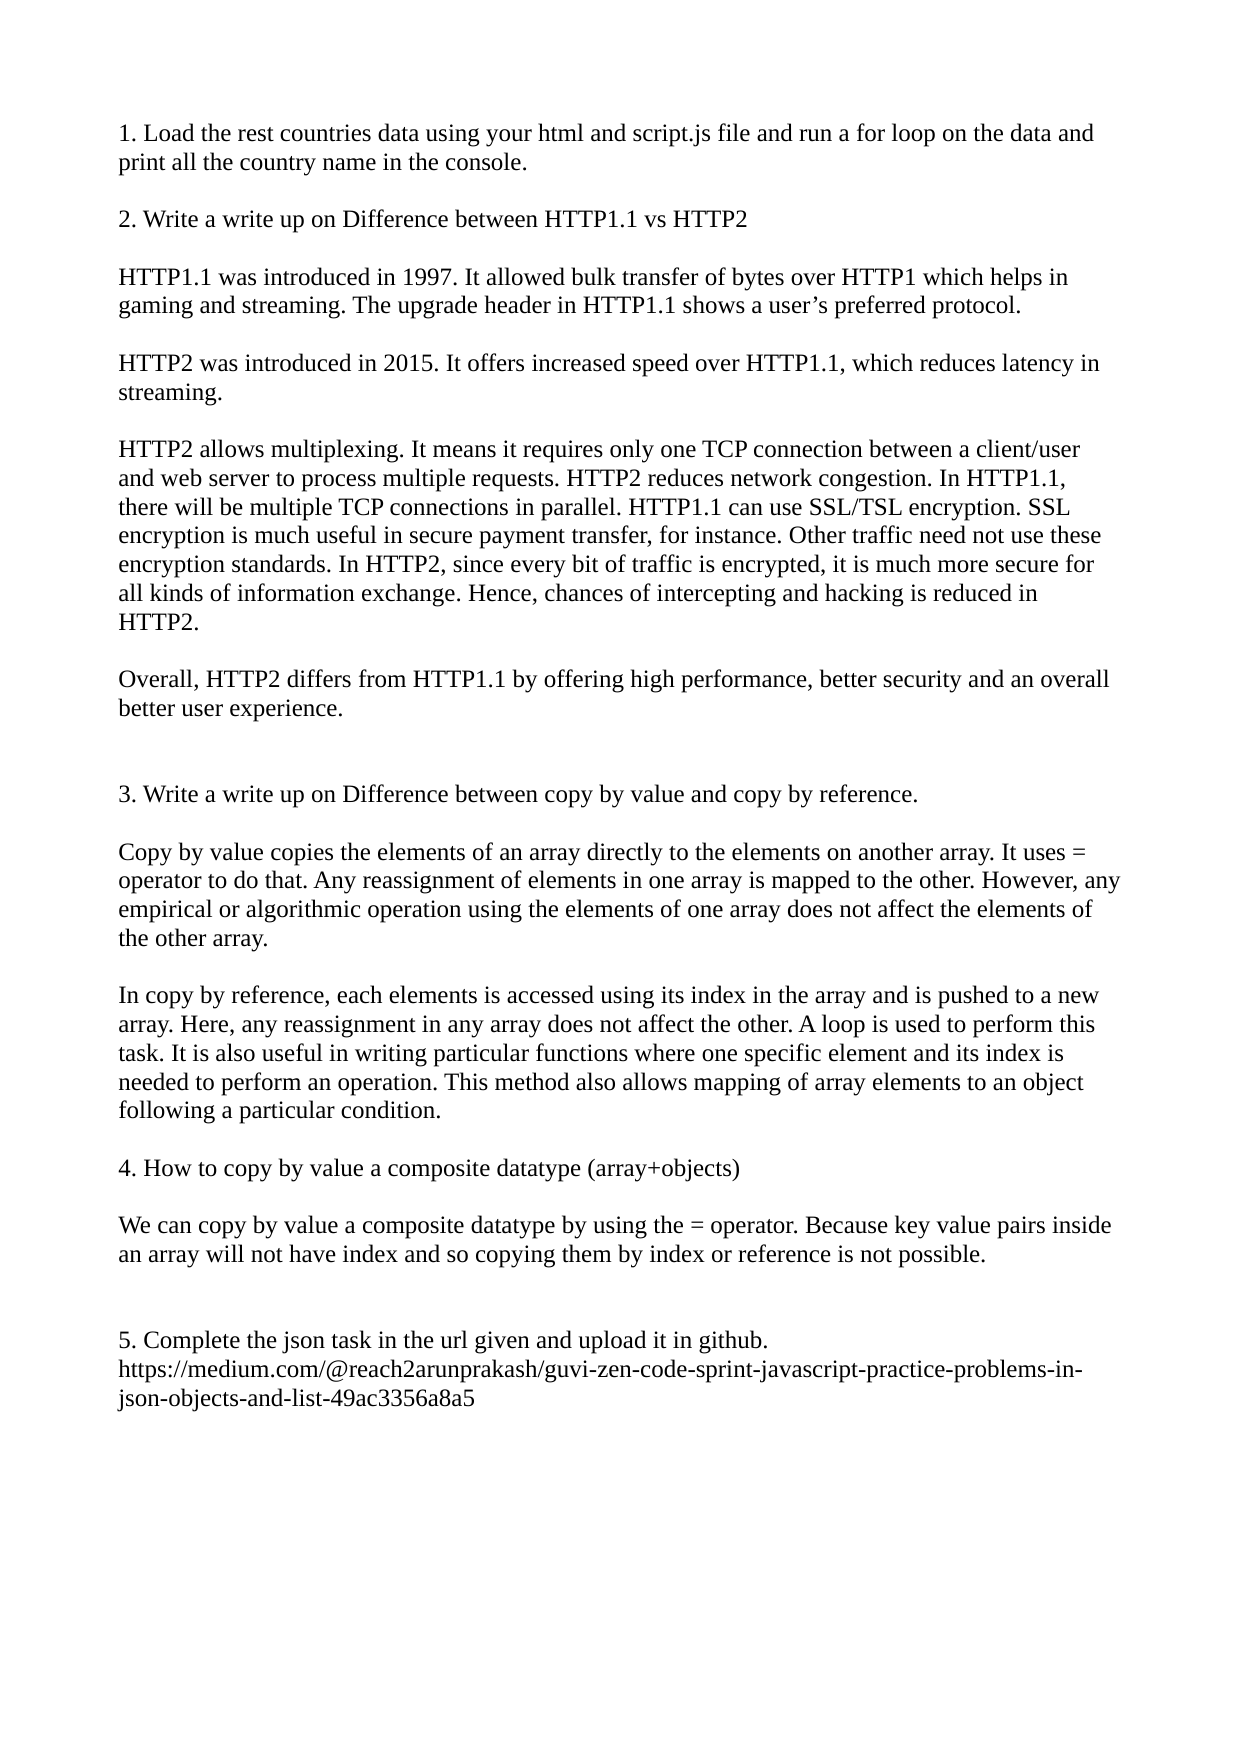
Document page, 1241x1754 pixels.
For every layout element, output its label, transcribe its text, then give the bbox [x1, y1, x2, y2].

text Overall, HTTP2 differs from HTTP1.1 by offering high performance, better security and an overall better user experience. [118, 664, 1122, 722]
text 5. Complete the json task in the url given and upload it in github. https://medium.com/@reach2arunprakash/guvi-zen-code-sprint-javascript-practice-problems-in-json-objects-and-list-49ac3356a8a5 [118, 1326, 1122, 1412]
text We can copy by value a composite datatype by using the = operator. Because key value pairs inside an array will not have index and so copying them by index or reference is not possible. [118, 1211, 1122, 1268]
text HTTP1.1 was introduced in 1997. It allowed bulk transfer of bytes over HTTP1 which helps in gaming and streaming. The upgrade header in HTTP1.1 shows a user’s preferred protocol. [118, 262, 1122, 319]
text HTTP2 allows multiplexing. It means it requires only one TCP connection between a client/user and web server to process multiple requests. HTTP2 reduces network congestion. In HTTP1.1, there will be multiple TCP connections in parallel. HTTP1.1 can use SSL/TSL encryption. SSL encryption is much useful in secure payment transfer, for instance. Other traffic need not use these encryption standards. In HTTP2, since every bit of traffic is encrypted, it is much more secure for all kinds of information exchange. Hence, chances of intercepting and hacking is reduced in HTTP2. [118, 434, 1122, 636]
text In copy by reference, each elements is accessed using its index in the array and is pushed to a new array. Here, any reassignment in any array does not affect the other. A loop is used to perform this task. It is also useful in writing particular functions where one specific element and its index is needed to perform an operation. This method also allows mapping of array elements to an object following a particular condition. [118, 981, 1122, 1124]
text 1. Load the rest countries data using your html and script.js file and run a for loop on the data and print all the country name in the console. [118, 118, 1122, 176]
text Copy by value copies the elements of an array directly to the elements on another array. It uses = operator to do that. Any reassignment of elements in one array is mapped to the other. However, any empirical or algorithmic operation using the elements of one array does not affect the elements of the other array. [118, 837, 1122, 952]
text 3. Write a write up on Difference between copy by value and copy by reference. [118, 779, 1122, 808]
text 2. Write a write up on Difference between HTTP1.1 vs HTTP2 [118, 204, 1122, 233]
text HTTP2 was introduced in 2015. It offers increased speed over HTTP1.1, which reduces latency in streaming. [118, 348, 1122, 406]
text 4. How to copy by value a composite datatype (array+objects) [118, 1153, 1122, 1182]
